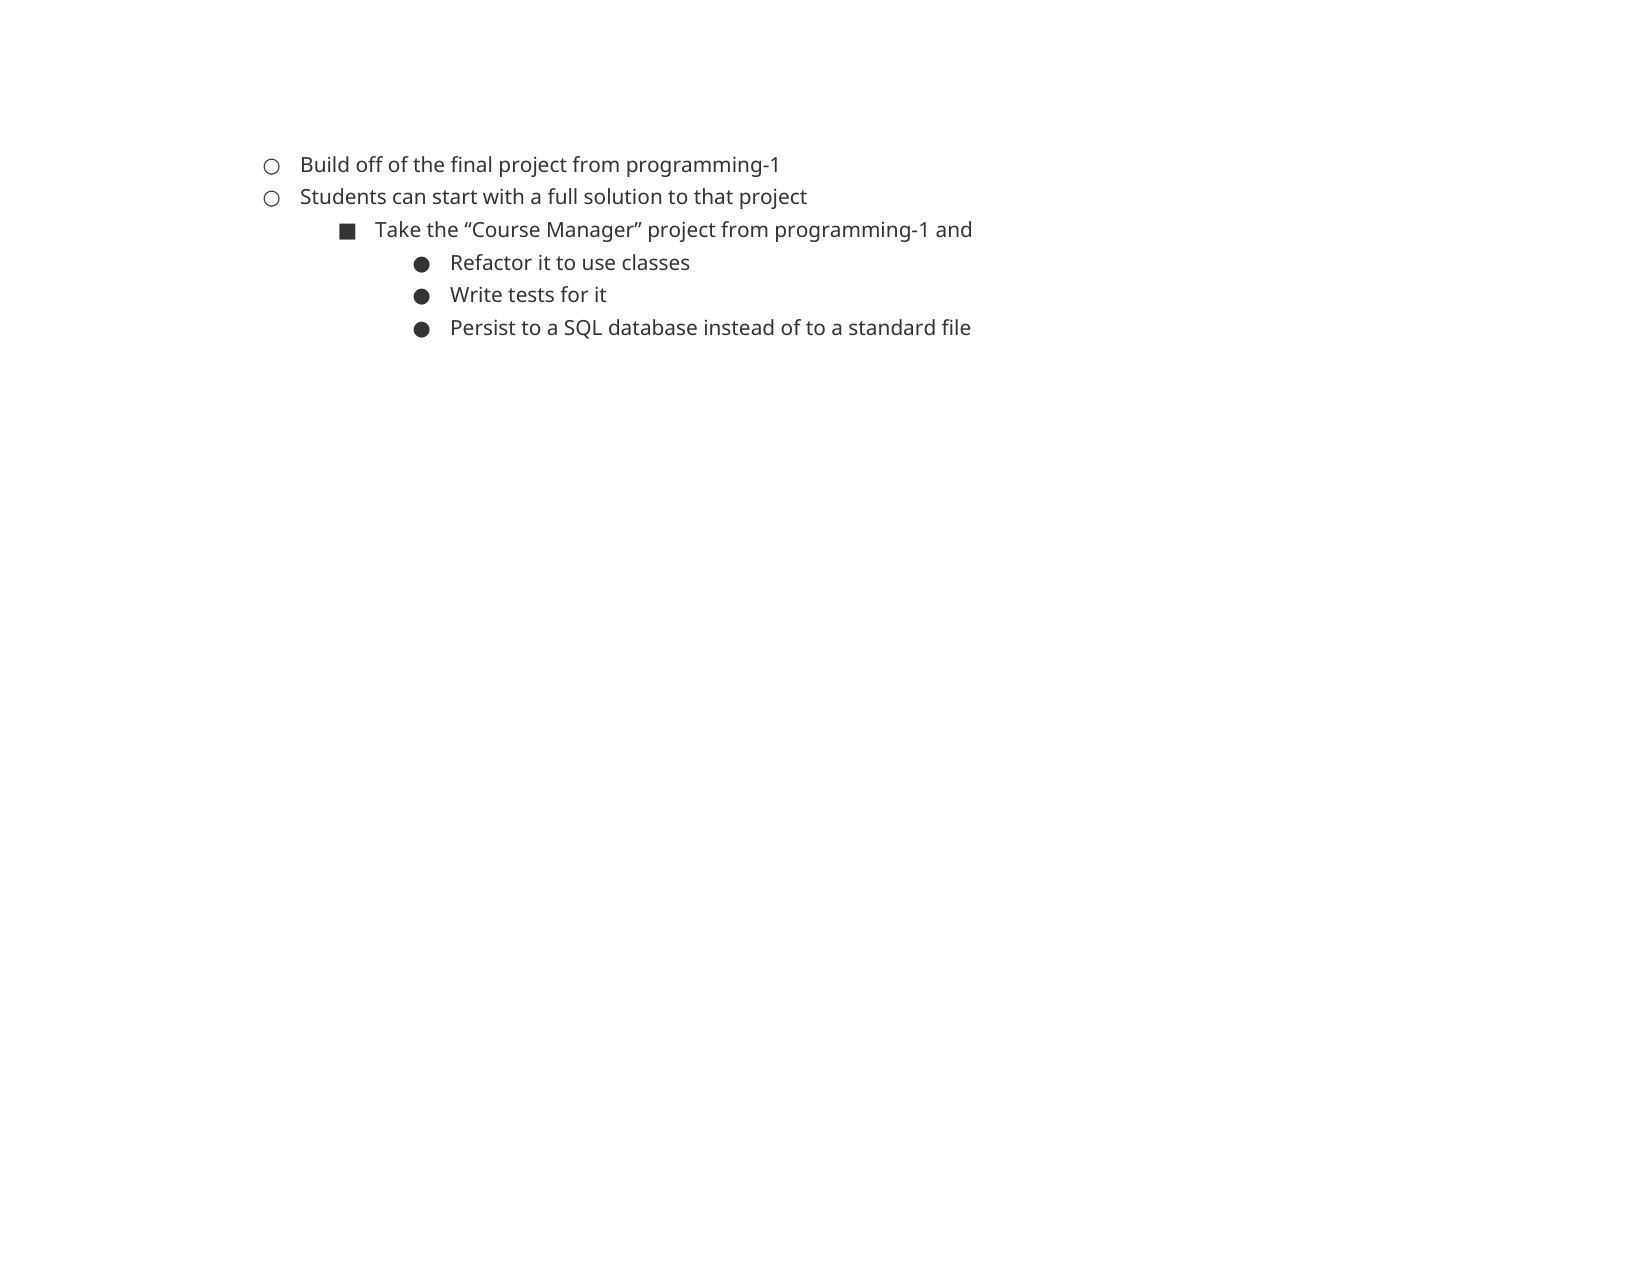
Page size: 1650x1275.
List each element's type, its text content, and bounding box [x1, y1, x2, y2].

list Persist to a SQL database instead of to a standard file [412, 313, 1500, 341]
list Take the “Course Manager” project from programming-1 and [337, 215, 1500, 244]
list Build off of the final project from programming-1 [262, 150, 1500, 178]
list Students can start with a full solution to that project [262, 183, 1500, 211]
list Refactor it to use classes [412, 248, 1500, 276]
list Write tests for it [412, 280, 1500, 309]
